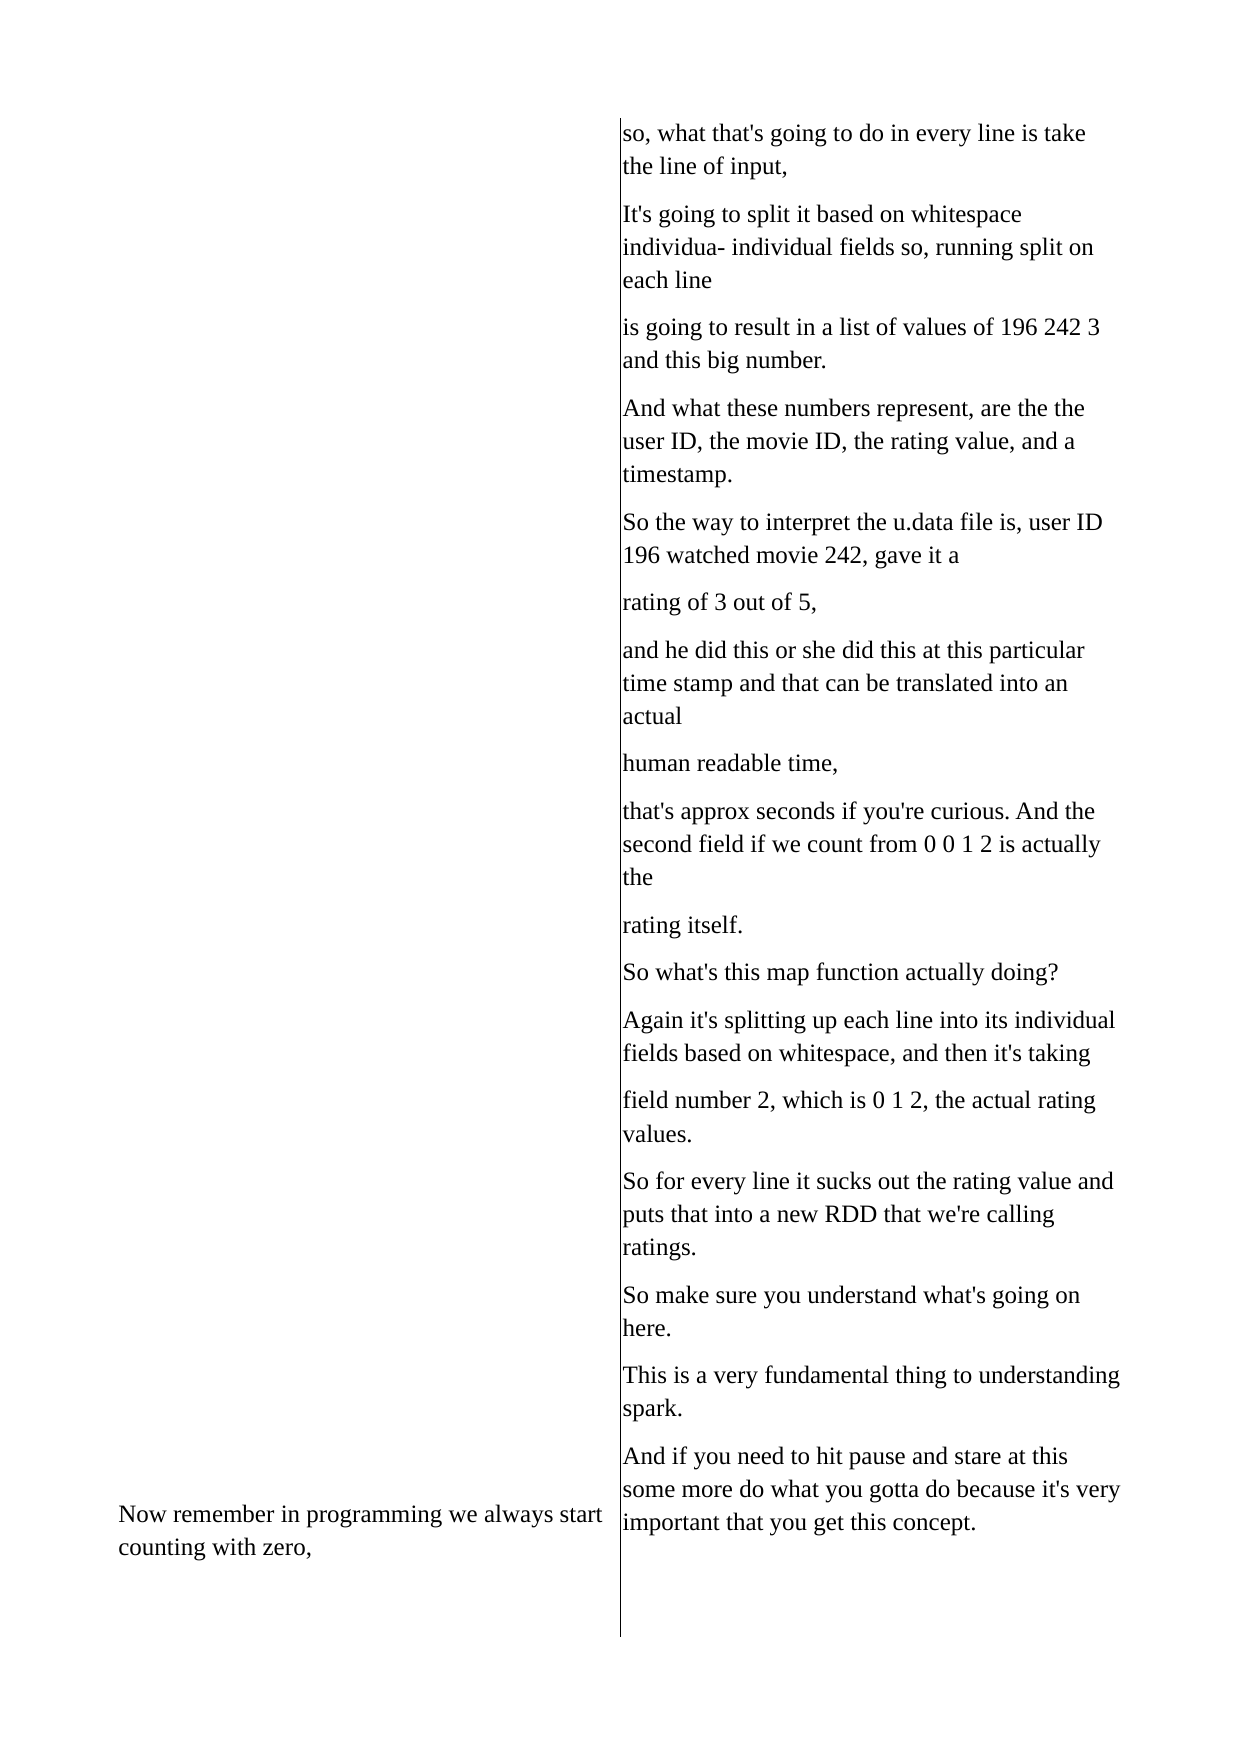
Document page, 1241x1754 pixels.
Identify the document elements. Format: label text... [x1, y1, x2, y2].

text Now remember in programming we always start counting with zero, [118, 1499, 618, 1560]
text It's going to split it based on whitespace individua- individual fields so, running split on each line [622, 199, 1122, 293]
text is going to result in a list of values of 196 242 3 and this big number. [622, 312, 1122, 374]
text And if you need to hit pause and stare at this some more do what you gotta do because it's very important that you get this concept. [622, 1441, 1122, 1536]
text that's approx seconds if you're curious. And the second field if we count from 0 0 1 2 is actually the [622, 796, 1122, 891]
text So for every line it sucks out the rating value and puts that into a new RDD that we're calling ratings. [622, 1166, 1122, 1261]
text And what these numbers represent, are the the user ID, the movie ID, the rating value, and a timestamp. [622, 393, 1122, 488]
text rating of 3 out of 5, [622, 587, 1122, 616]
text rating itself. [622, 910, 1122, 938]
text so, what that's going to do in every line is take the line of input, [622, 118, 1122, 180]
text Again it's splitting up each line into its individual fields based on whitespace, and then it's taking [622, 1005, 1122, 1067]
text This is a very fundamental thing to understanding spark. [622, 1361, 1122, 1422]
text So the way to interpret the u.data file is, user ID 196 watched movie 242, gave it a [622, 507, 1122, 568]
text human readable time, [622, 748, 1122, 777]
text So what's this map function actually doing? [622, 957, 1122, 986]
text So make sure you understand what's going on here. [622, 1280, 1122, 1342]
text and he did this or she did this at this particular time stamp and that can be translated into an actual [622, 635, 1122, 730]
text field number 2, which is 0 1 2, the actual rating values. [622, 1086, 1122, 1147]
